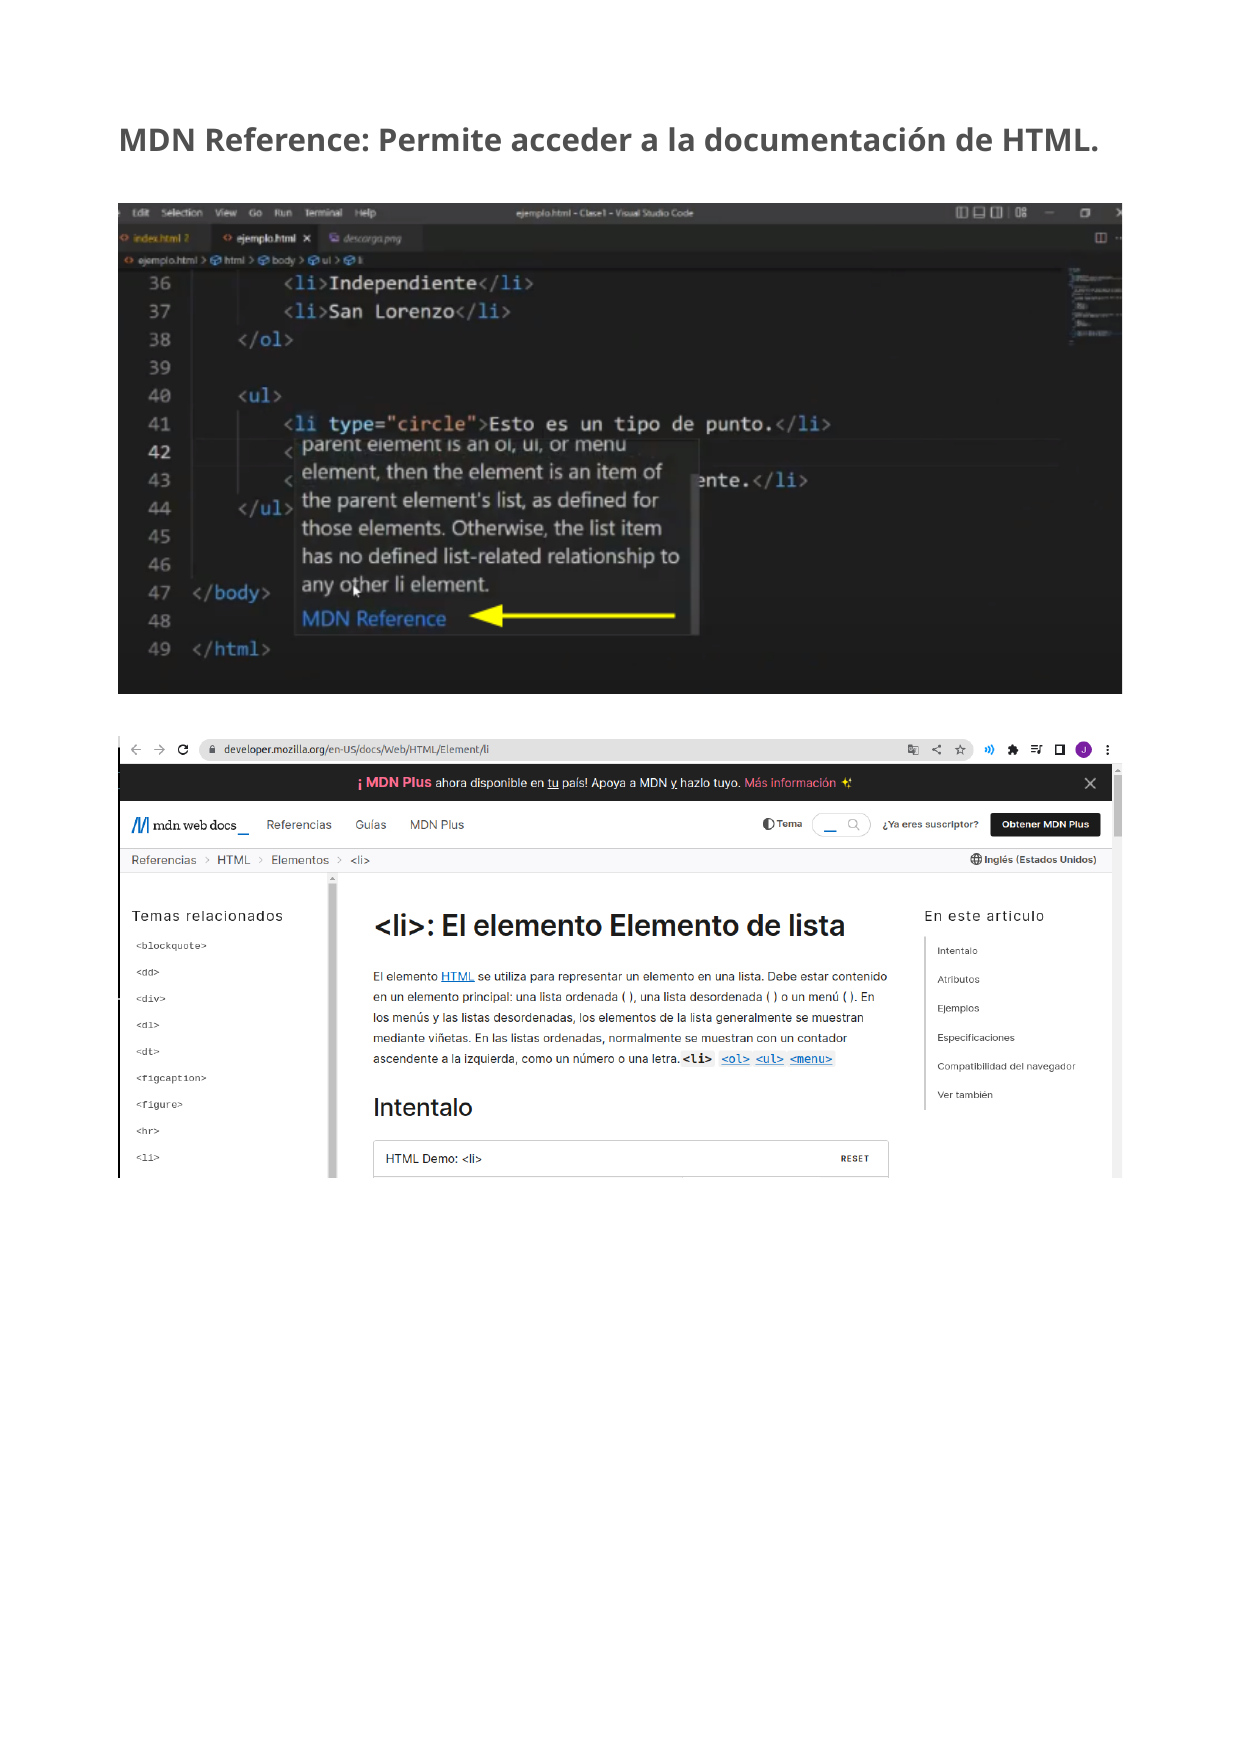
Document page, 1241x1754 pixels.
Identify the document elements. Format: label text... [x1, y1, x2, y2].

text MDN Reference: Permite acceder a la documentación de HTML. [118, 118, 1122, 161]
picture [118, 203, 1123, 694]
picture [118, 736, 1123, 1178]
